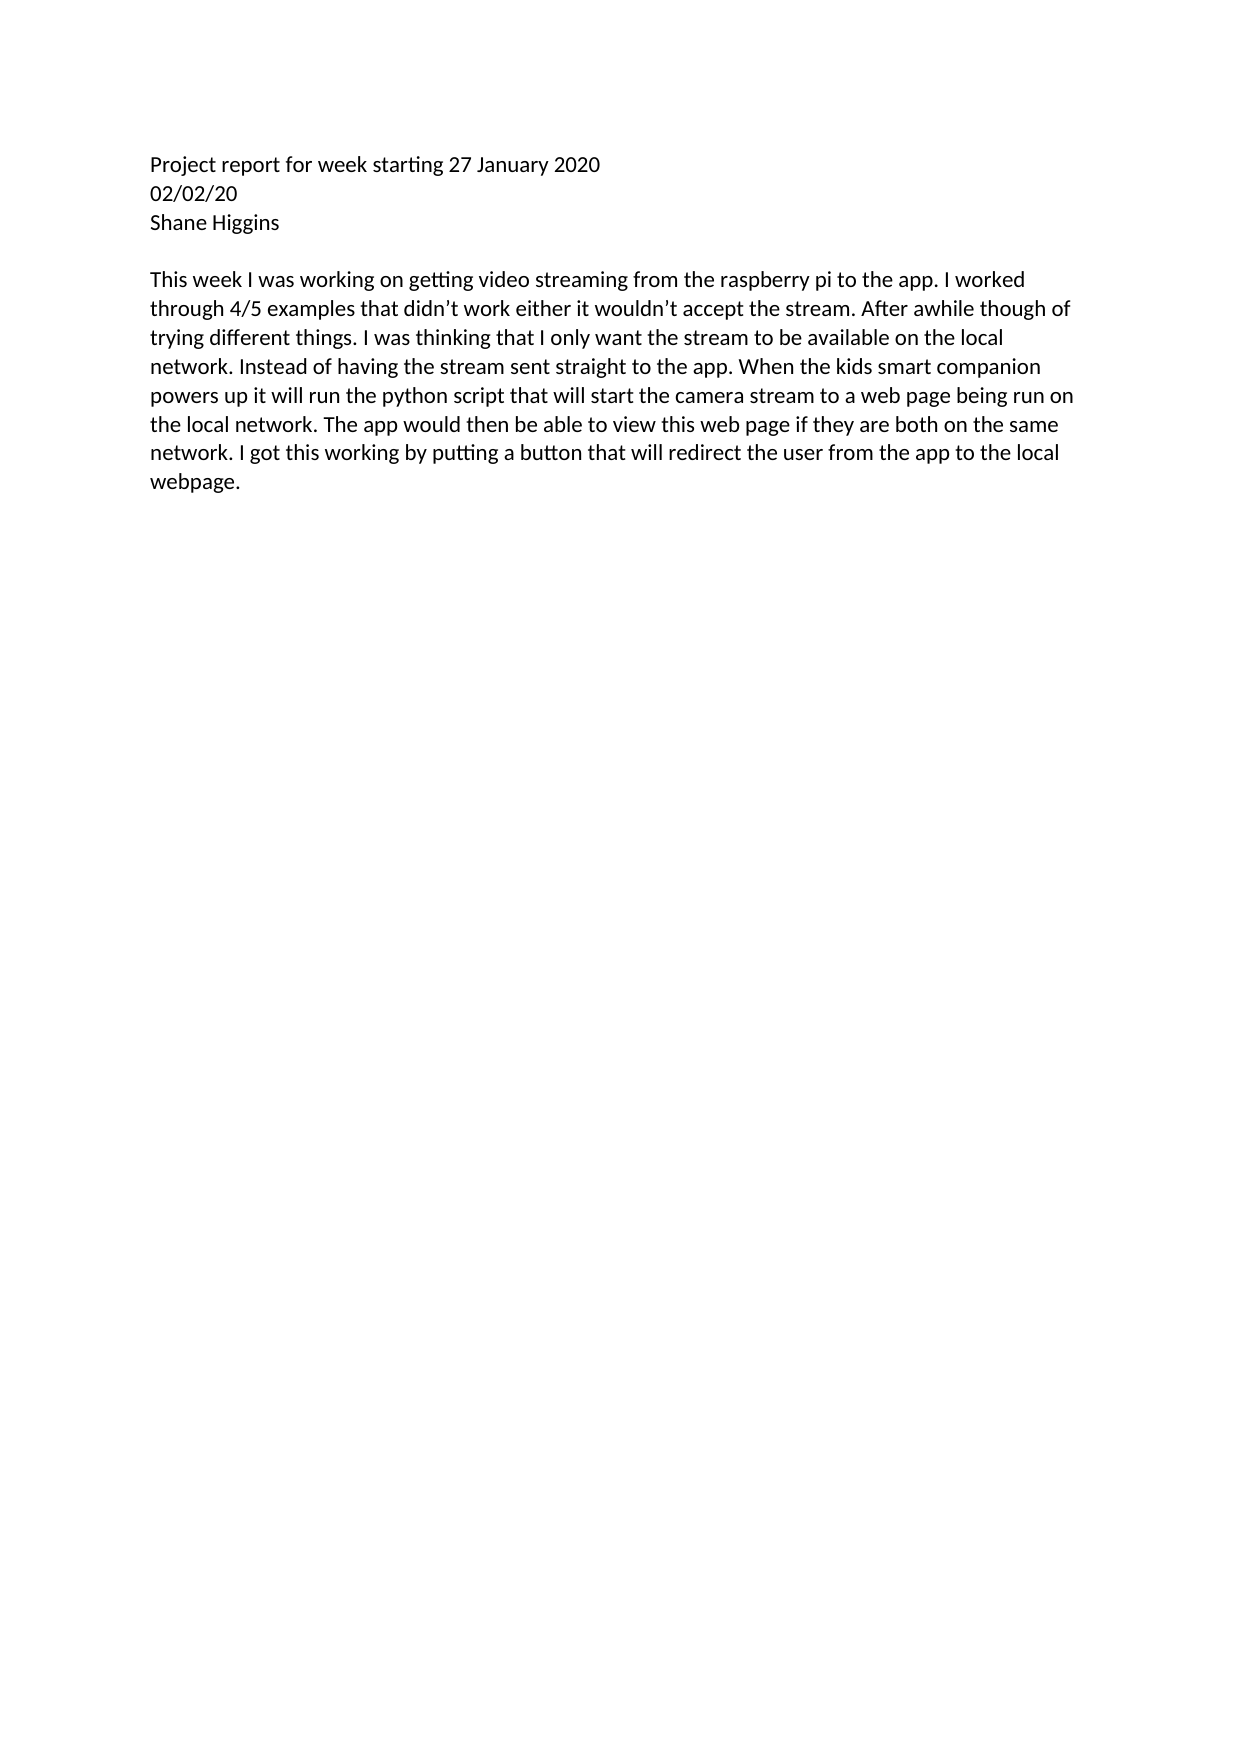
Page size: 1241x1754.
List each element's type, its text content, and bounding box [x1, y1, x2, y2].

text This week I was working on getting video streaming from the raspberry pi to the app. I worked through 4/5 examples that didn’t work either it wouldn’t accept the stream. After awhile though of trying different things. I was thinking that I only want the stream to be available on the local network. Instead of having the stream sent straight to the app. When the kids smart companion powers up it will run the python script that will start the camera stream to a web page being run on the local network. The app would then be able to view this web page if they are both on the same network. I got this working by putting a button that will redirect the user from the app to the local webpage. [150, 265, 1090, 495]
text Project report for week starting 27 January 2020 [150, 150, 1090, 178]
text Shane Higgins [150, 208, 1090, 236]
text 02/02/20 [150, 179, 1090, 207]
